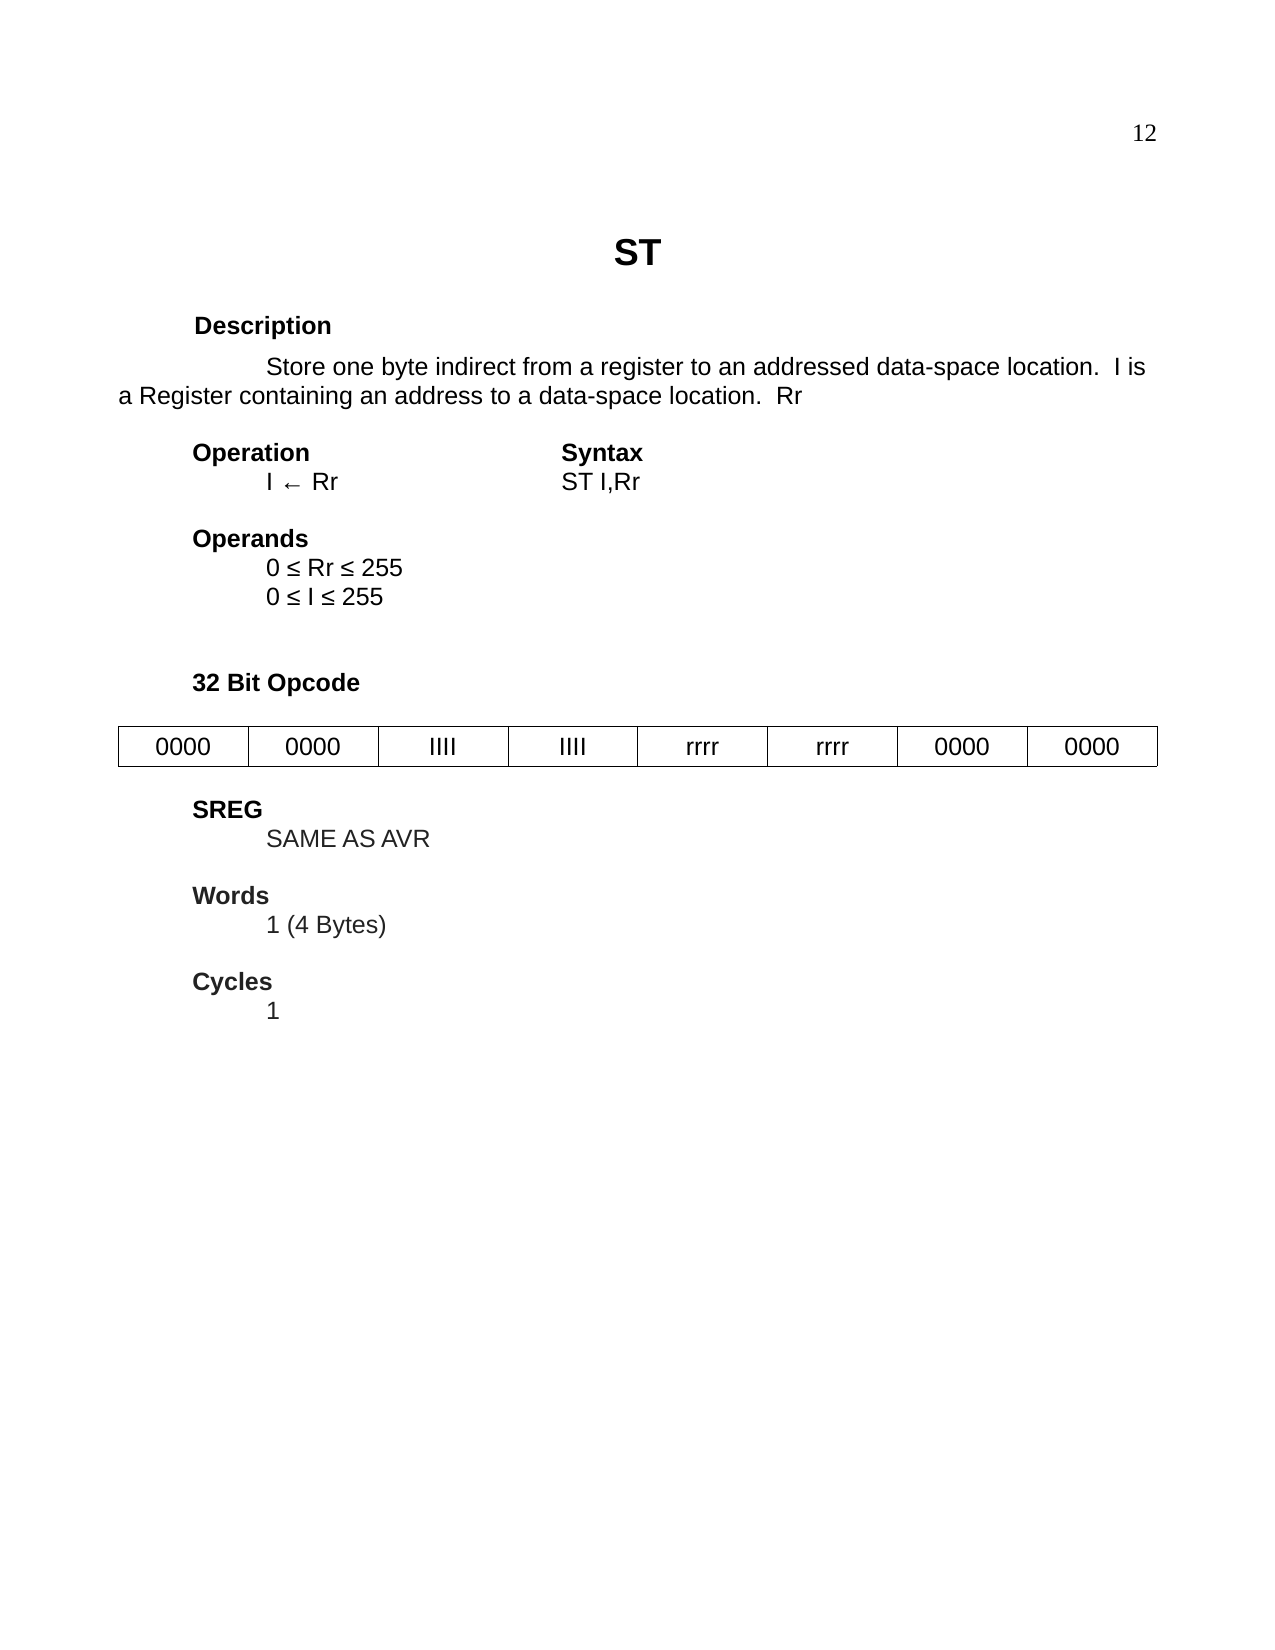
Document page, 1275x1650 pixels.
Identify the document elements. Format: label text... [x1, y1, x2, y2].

text 0 ≤ Rr ≤ 255 [118, 553, 1157, 582]
text 1 [118, 996, 1157, 1025]
text Cycles [118, 967, 1157, 996]
text 1 (4 Bytes) [118, 910, 1157, 939]
table_header IIII [379, 727, 508, 766]
table_header 0000 [249, 727, 378, 766]
subtitle ST [118, 230, 1157, 273]
text SREG [118, 795, 1157, 824]
text 0 ≤ I ≤ 255 [118, 582, 1157, 611]
text Operands [118, 524, 1157, 553]
table_header 0000 [119, 727, 248, 766]
text I ← Rr ST I,Rr [118, 467, 1157, 496]
table_header rrrr [638, 727, 767, 766]
text SAME AS AVR [118, 824, 1157, 852]
table_header 0000 [1028, 727, 1157, 766]
subtitle Description [118, 311, 1157, 339]
text Store one byte indirect from a register to an addressed data-space location. I is a Register containing an address to a data-space location. Rr [118, 352, 1157, 409]
text Words [118, 881, 1157, 910]
table_header 0000 [898, 727, 1027, 766]
table_header rrrr [768, 727, 897, 766]
table_header IIII [509, 727, 637, 766]
text Operation Syntax [118, 438, 1157, 467]
text 32 Bit Opcode [118, 668, 1157, 697]
